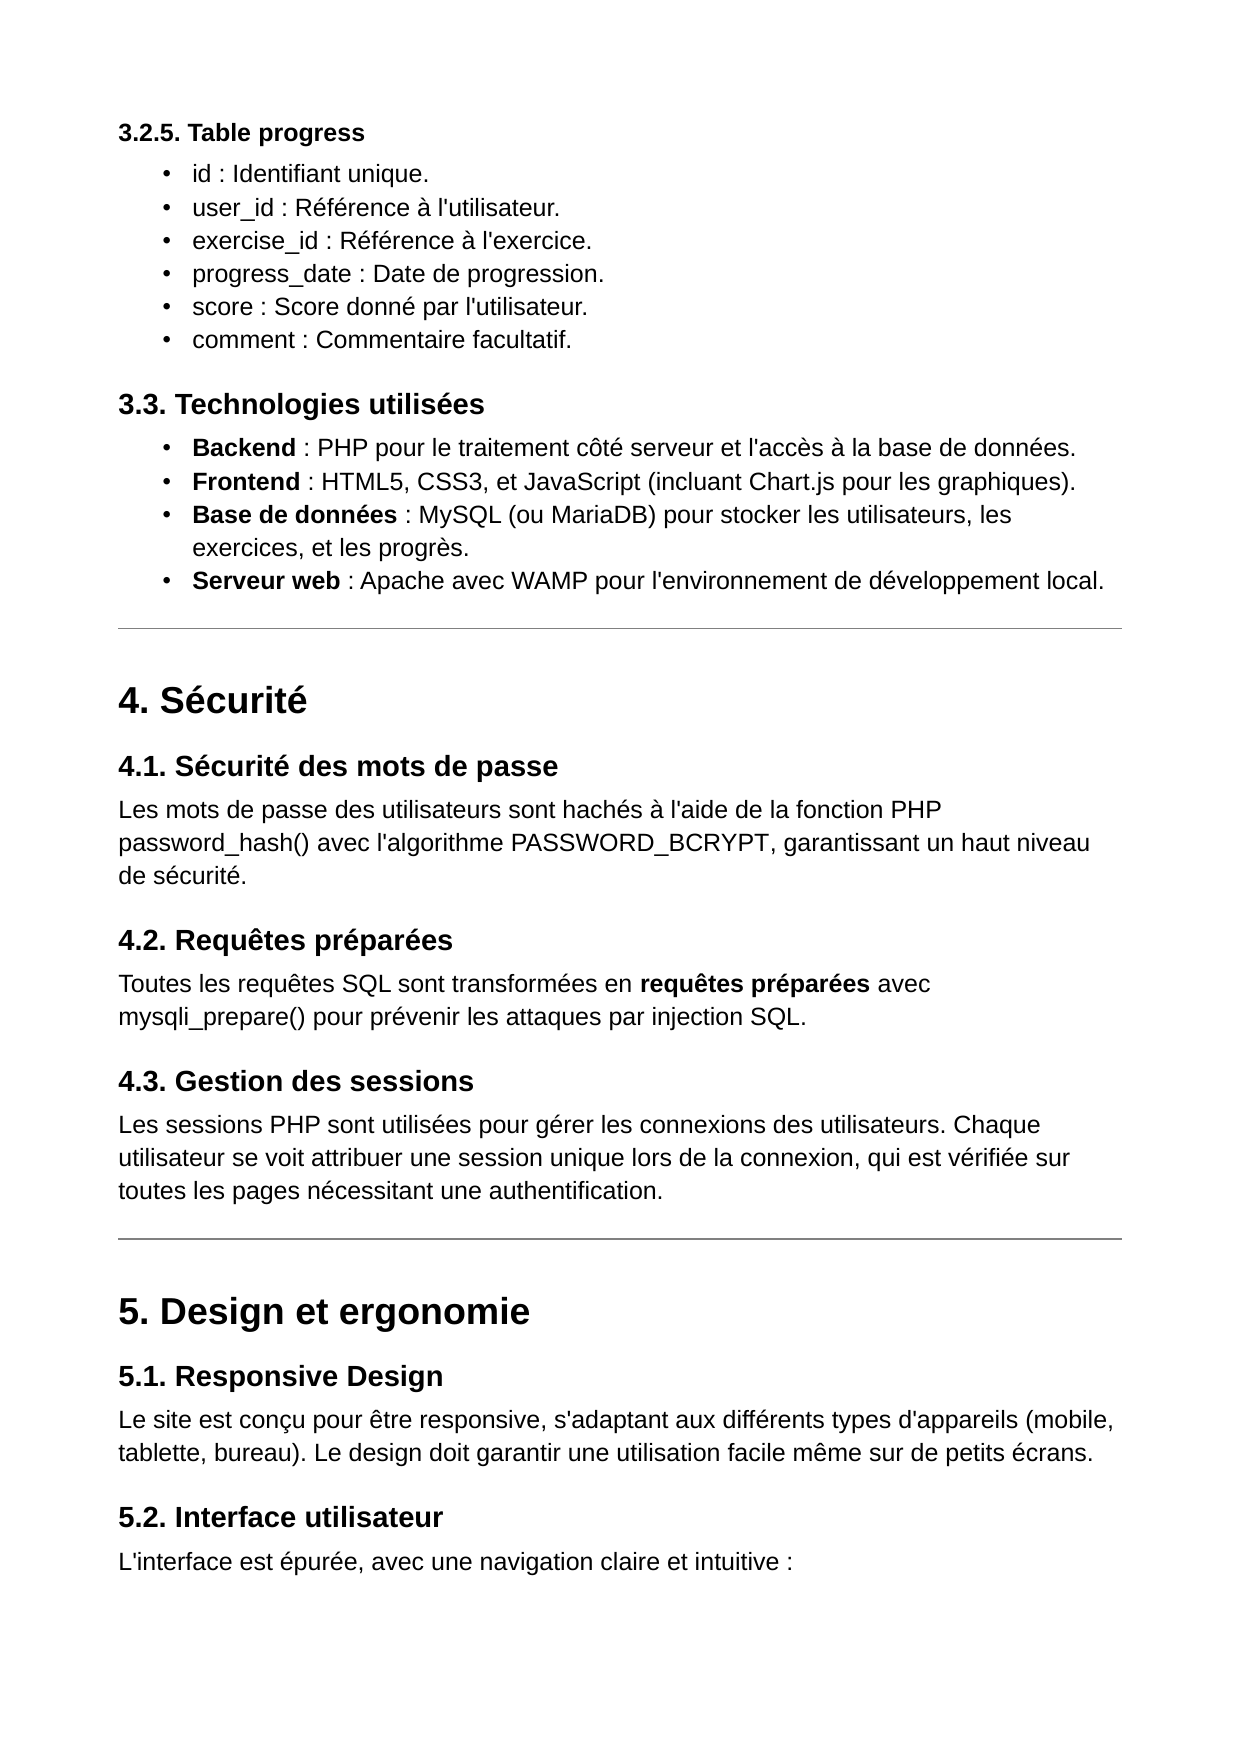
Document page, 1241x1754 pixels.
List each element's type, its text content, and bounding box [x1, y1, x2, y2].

subtitle 3.3. Technologies utilisées [118, 387, 1122, 421]
text Toutes les requêtes SQL sont transformées en requêtes préparées avec mysqli_prepare() pour prévenir les attaques par injection SQL. [118, 969, 1122, 1031]
subtitle 5.1. Responsive Design [118, 1359, 1122, 1393]
text Les mots de passe des utilisateurs sont hachés à l'aide de la fonction PHP password_hash() avec l'algorithme PASSWORD_BCRYPT, garantissant un haut niveau de sécurité. [118, 795, 1122, 889]
list comment : Commentaire facultatif. [162, 325, 1122, 354]
subtitle 4. Sécurité [118, 678, 1122, 722]
text Les sessions PHP sont utilisées pour gérer les connexions des utilisateurs. Chaque utilisateur se voit attribuer une session unique lors de la connexion, qui est vérifiée sur toutes les pages nécessitant une authentification. [118, 1110, 1122, 1205]
list score : Score donné par l'utilisateur. [162, 292, 1122, 321]
list Serveur web : Apache avec WAMP pour l'environnement de développement local. [162, 566, 1122, 594]
subtitle 5.2. Interface utilisateur [118, 1501, 1122, 1534]
list user_id : Référence à l'utilisateur. [162, 192, 1122, 221]
list Frontend : HTML5, CSS3, et JavaScript (incluant Chart.js pour les graphiques). [162, 466, 1122, 495]
subtitle 4.1. Sécurité des mots de passe [118, 749, 1122, 782]
list progress_date : Date de progression. [162, 259, 1122, 288]
text Le site est conçu pour être responsive, s'adaptant aux différents types d'appareils (mobile, tablette, bureau). Le design doit garantir une utilisation facile même sur de petits écrans. [118, 1405, 1122, 1467]
subtitle 4.3. Gestion des sessions [118, 1064, 1122, 1098]
list Base de données : MySQL (ou MariaDB) pour stocker les utilisateurs, les exercices, et les progrès. [162, 499, 1122, 561]
list id : Identifiant unique. [162, 159, 1122, 188]
subtitle 5. Design et ergonomie [118, 1289, 1122, 1332]
list exercise_id : Référence à l'exercice. [162, 226, 1122, 254]
subtitle 3.2.5. Table progress [118, 118, 1122, 147]
subtitle 4.2. Requêtes préparées [118, 923, 1122, 957]
list Backend : PHP pour le traitement côté serveur et l'accès à la base de données. [162, 433, 1122, 462]
text L'interface est épurée, avec une navigation claire et intuitive : [118, 1547, 1122, 1575]
